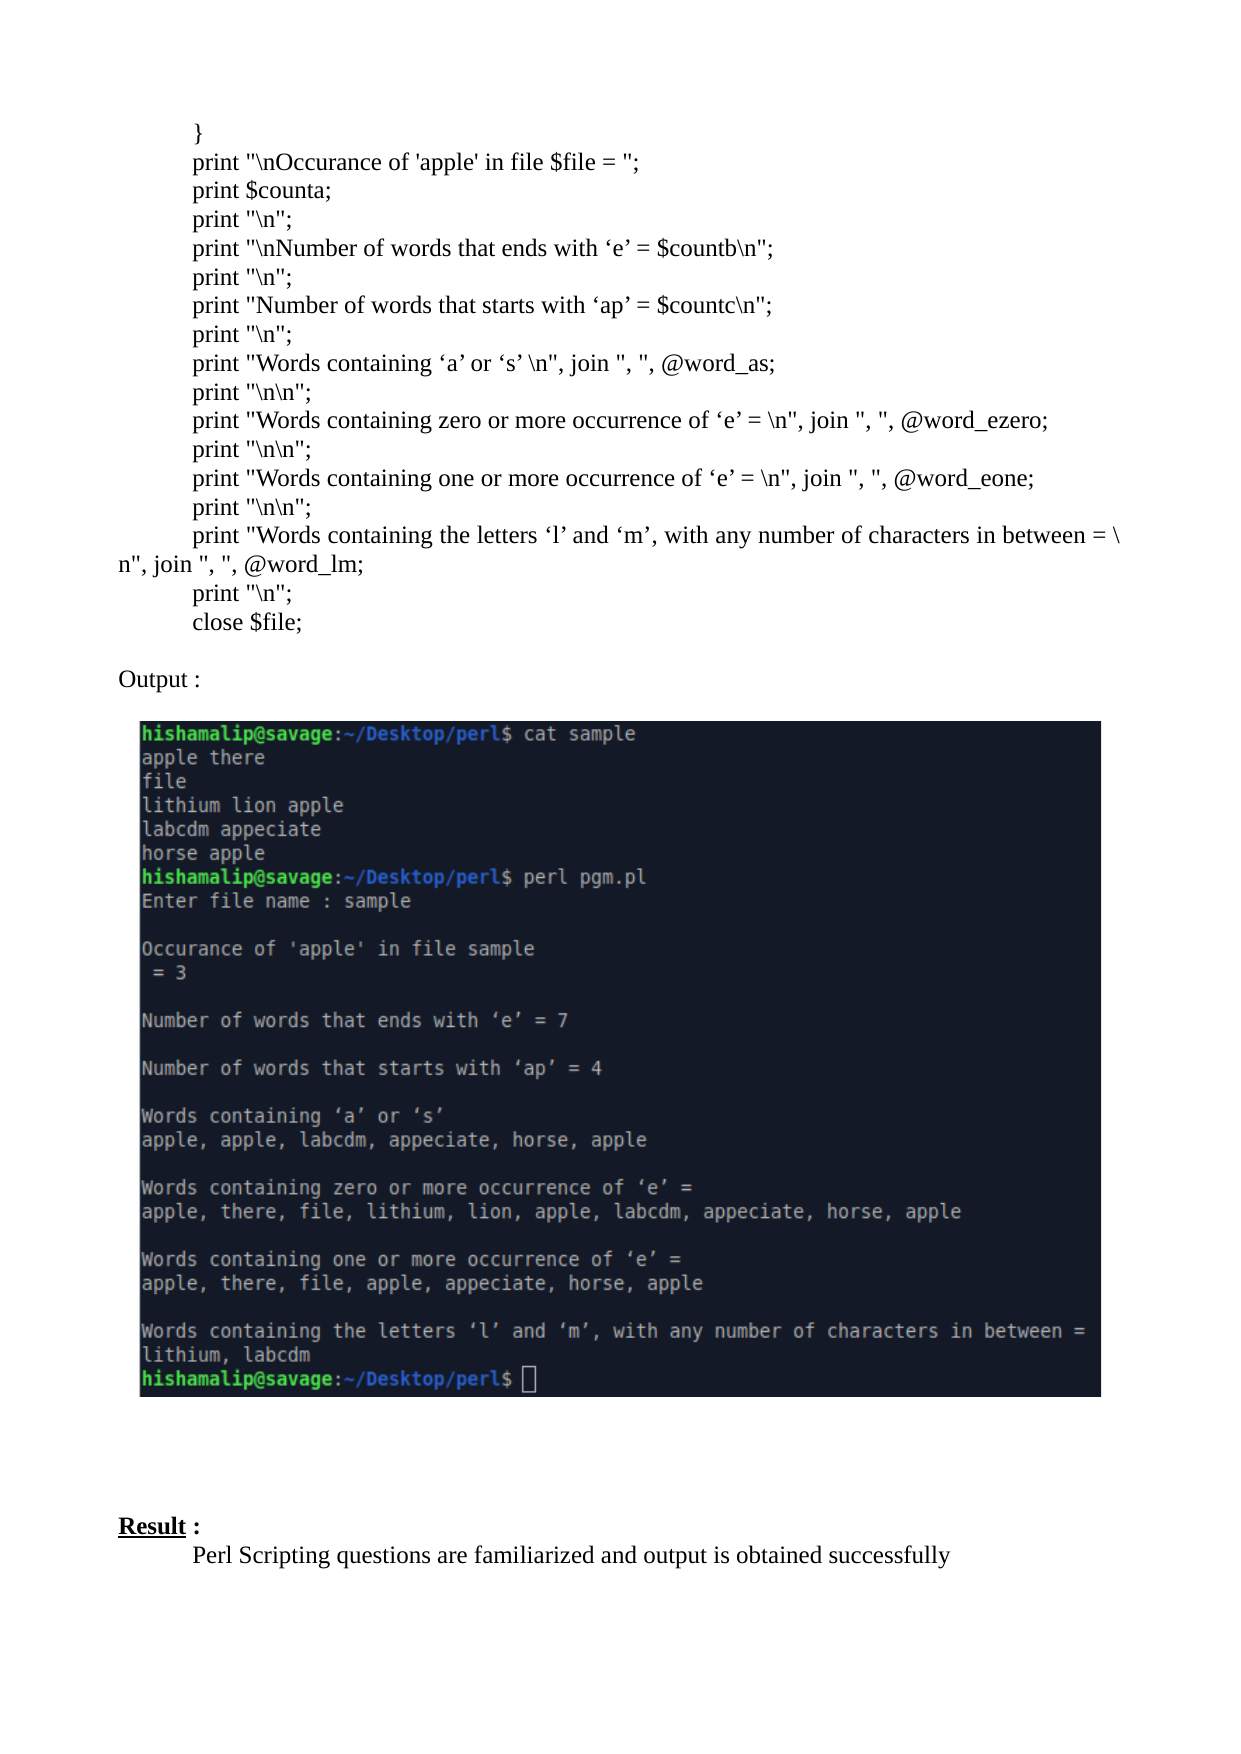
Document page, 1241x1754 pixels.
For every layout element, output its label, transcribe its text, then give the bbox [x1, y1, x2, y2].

text print "\n"; [118, 204, 1122, 233]
text print "Number of words that starts with ‘ap’ = $countc\n"; [118, 291, 1122, 319]
text print "\n\n"; [118, 377, 1122, 406]
text print $counta; [118, 176, 1122, 204]
text Result : [118, 1511, 1122, 1540]
text print "\nOccurance of 'apple' in file $file = "; [118, 147, 1122, 176]
text } [118, 118, 1122, 147]
text print "\nNumber of words that ends with ‘e’ = $countb\n"; [118, 233, 1122, 262]
text print "Words containing zero or more occurrence of ‘e’ = \n", join ", ", @word_ezero; [118, 406, 1122, 434]
text print "\n"; [118, 319, 1122, 348]
text print "\n"; [118, 262, 1122, 291]
picture [139, 721, 1102, 1397]
text print "\n\n"; [118, 492, 1122, 521]
text print "\n\n"; [118, 434, 1122, 463]
text print "\n"; [118, 578, 1122, 607]
text print "Words containing the letters ‘l’ and ‘m’, with any number of characters in between = \n", join ", ", @word_lm; [118, 521, 1122, 578]
text print "Words containing ‘a’ or ‘s’ \n", join ", ", @word_as; [118, 348, 1122, 377]
text Output : [118, 664, 1122, 693]
text close $file; [118, 607, 1122, 636]
text print "Words containing one or more occurrence of ‘e’ = \n", join ", ", @word_eone; [118, 463, 1122, 492]
text Perl Scripting questions are familiarized and output is obtained successfully [118, 1540, 1122, 1569]
